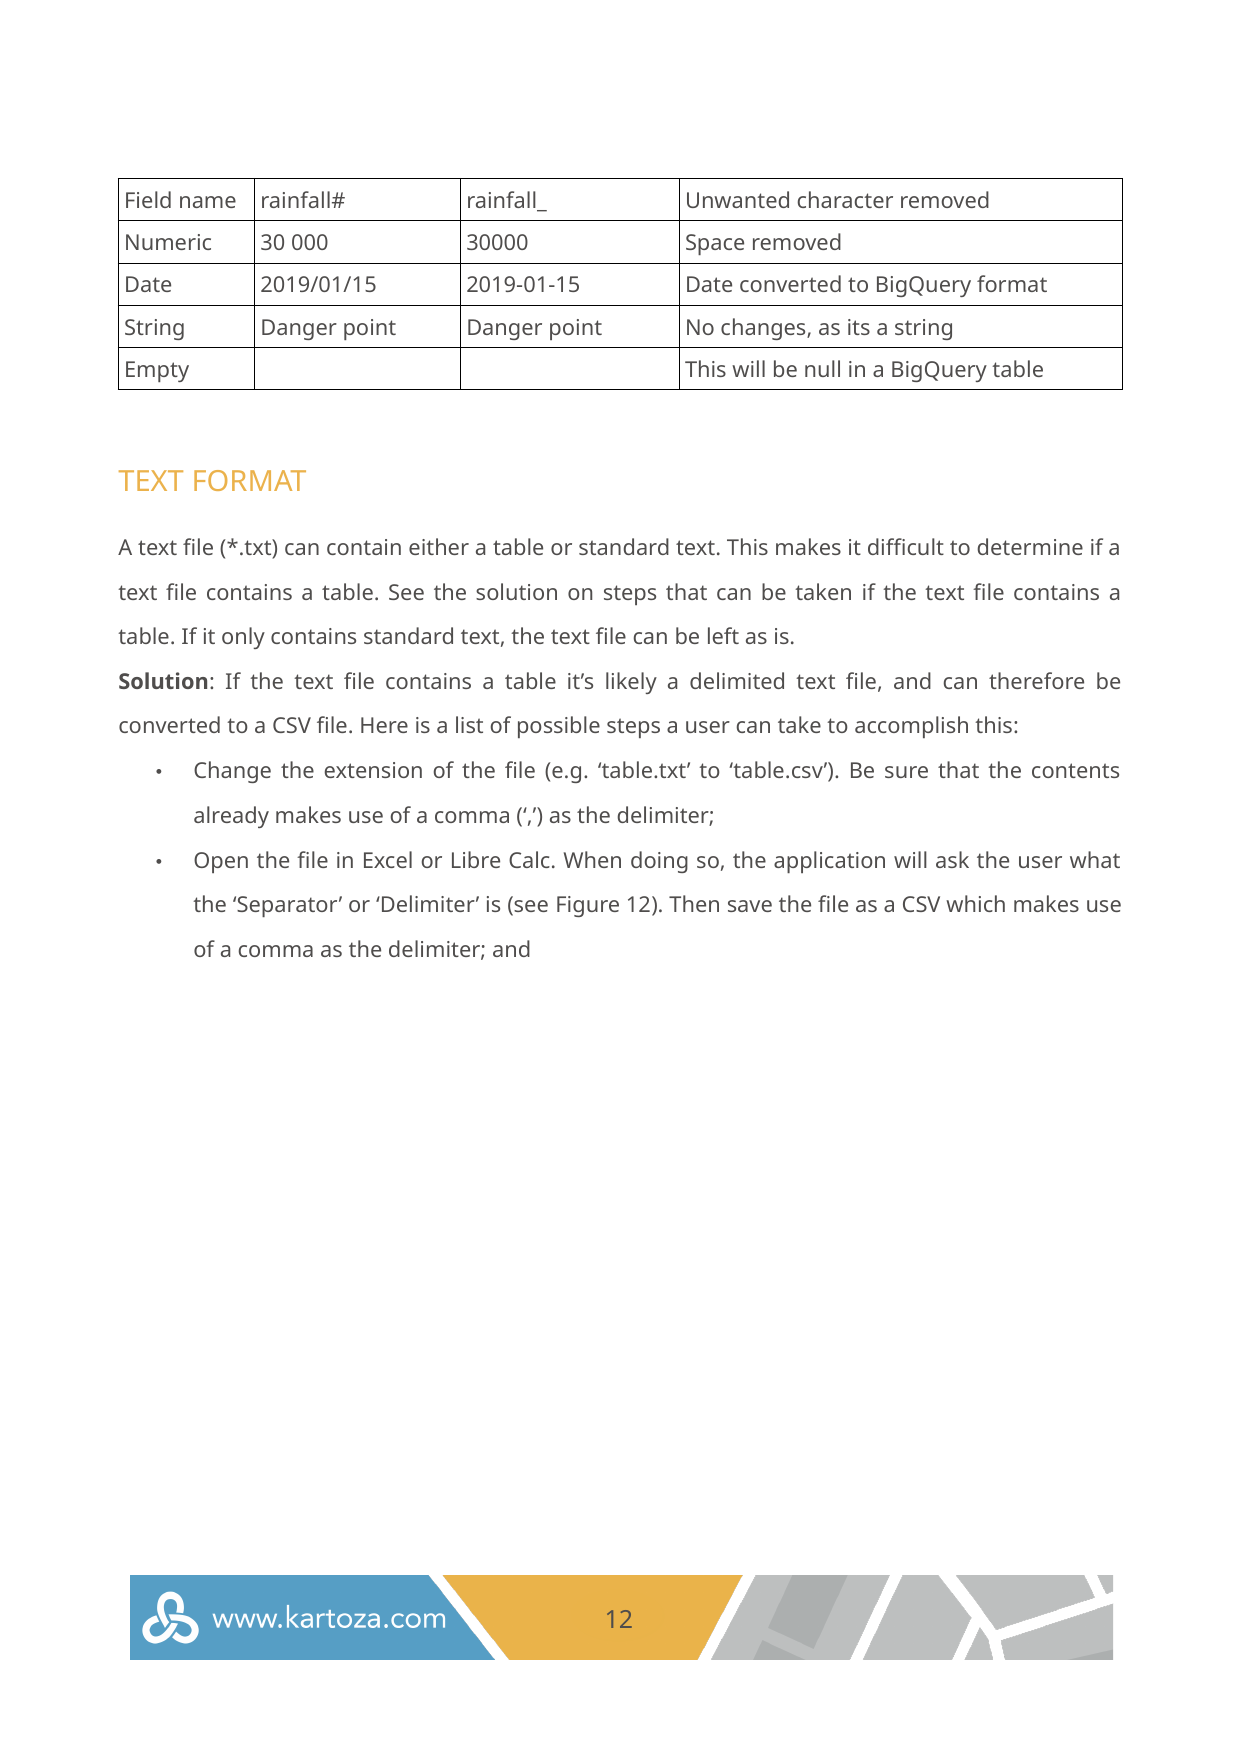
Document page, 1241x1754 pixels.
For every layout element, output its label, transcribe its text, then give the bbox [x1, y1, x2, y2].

text A text file (*.txt) can contain either a table or standard text. This makes it difficult to determine if a text file contains a table. See the solution on steps that can be taken if the text file contains a table. If it only contains standard text, the text file can be left as is. [118, 532, 1122, 651]
table_cell Empty [119, 348, 254, 389]
table_cell Date converted to BigQuery format [680, 264, 1122, 305]
subtitle Text format [118, 460, 1122, 499]
table_cell 30 000 [255, 221, 460, 262]
table_cell This will be null in a BigQuery table [680, 348, 1122, 389]
text Solution: If the text file contains a table it’s likely a delimited text file, and can therefore be converted to a CSV file. Here is a list of possible steps a user can take to accomplish this: [118, 666, 1122, 740]
picture [130, 1575, 1114, 1660]
table_cell [461, 348, 679, 389]
table_cell Unwanted character removed [680, 179, 1122, 220]
table_cell 2019-01-15 [461, 264, 679, 305]
table_cell 2019/01/15 [255, 264, 460, 305]
table_cell [255, 348, 460, 389]
table_cell 30000 [461, 221, 679, 262]
table_cell String [119, 306, 254, 347]
list Change the extension of the file (e.g. ‘table.txt’ to ‘table.csv’). Be sure that the contents already makes use of a comma (‘,’) as the delimiter; [156, 755, 1122, 830]
table_cell Space removed [680, 221, 1122, 262]
table_cell rainfall_ [461, 179, 679, 220]
table_cell Date [119, 264, 254, 305]
table_cell Numeric [119, 221, 254, 262]
table_cell Danger point [461, 306, 679, 347]
table_cell Danger point [255, 306, 460, 347]
table_cell rainfall# [255, 179, 460, 220]
list Open the file in Excel or Libre Calc. When doing so, the application will ask the user what the ‘Separator’ or ‘Delimiter’ is (see Figure 12). Then save the file as a CSV which makes use of a comma as the delimiter; and [156, 844, 1122, 964]
table_cell No changes, as its a string [680, 306, 1122, 347]
table_cell Field name [119, 179, 254, 220]
